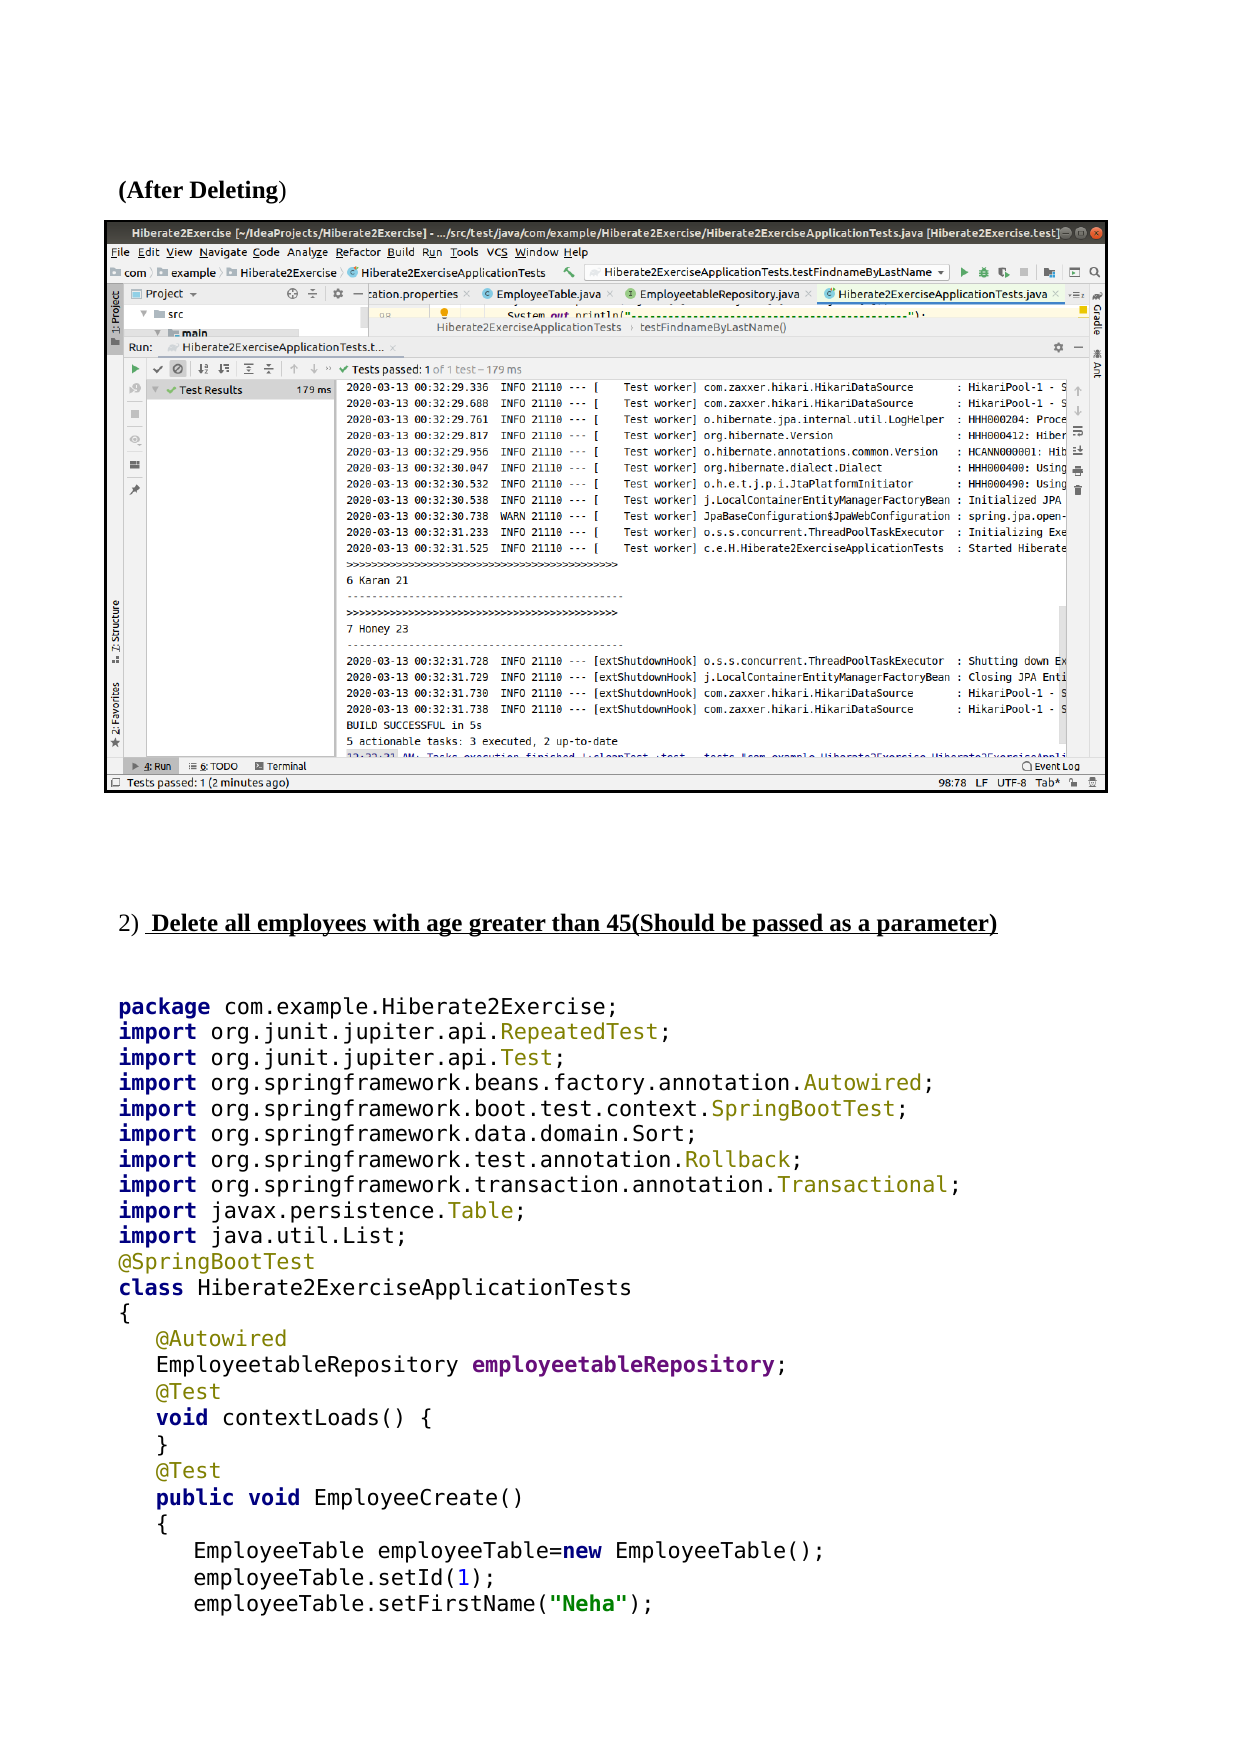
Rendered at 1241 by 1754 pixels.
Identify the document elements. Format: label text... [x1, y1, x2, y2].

text import org.springframework.boot.test.context.SpringBootTest; [118, 1096, 1122, 1121]
text @Test [118, 1458, 1122, 1485]
text @SpringBootTest [118, 1249, 1122, 1274]
text import org.springframework.data.domain.Sort; [118, 1121, 1122, 1147]
text } [118, 1432, 1122, 1458]
text { [118, 1300, 1122, 1326]
text public void EmployeeCreate() [118, 1485, 1122, 1512]
text EmployeeTable employeeTable=new EmployeeTable(); [118, 1538, 1122, 1565]
text void contextLoads() { [118, 1405, 1122, 1432]
text import org.springframework.test.annotation.Rollback; [118, 1147, 1122, 1172]
picture [107, 222, 1105, 790]
text @Test [118, 1379, 1122, 1405]
text { [118, 1512, 1122, 1538]
text import org.junit.jupiter.api.Test; [118, 1045, 1122, 1070]
text import org.springframework.transaction.annotation.Transactional; [118, 1172, 1122, 1198]
text class Hiberate2ExerciseApplicationTests [118, 1274, 1122, 1300]
text import java.util.List; [118, 1223, 1122, 1249]
text employeeTable.setId(1); [118, 1565, 1122, 1591]
text 2) Delete all employees with age greater than 45(Should be passed as a parameter) [118, 908, 1122, 936]
text @Autowired [118, 1326, 1122, 1352]
text import org.junit.jupiter.api.RepeatedTest; [118, 1019, 1122, 1045]
text employeeTable.setFirstName("Neha"); [118, 1591, 1122, 1618]
text (After Deleting) [118, 176, 1122, 204]
text package com.example.Hiberate2Exercise; [118, 994, 1122, 1019]
text EmployeetableRepository employeetableRepository; [118, 1352, 1122, 1379]
text import javax.persistence.Table; [118, 1198, 1122, 1223]
text import org.springframework.beans.factory.annotation.Autowired; [118, 1070, 1122, 1096]
